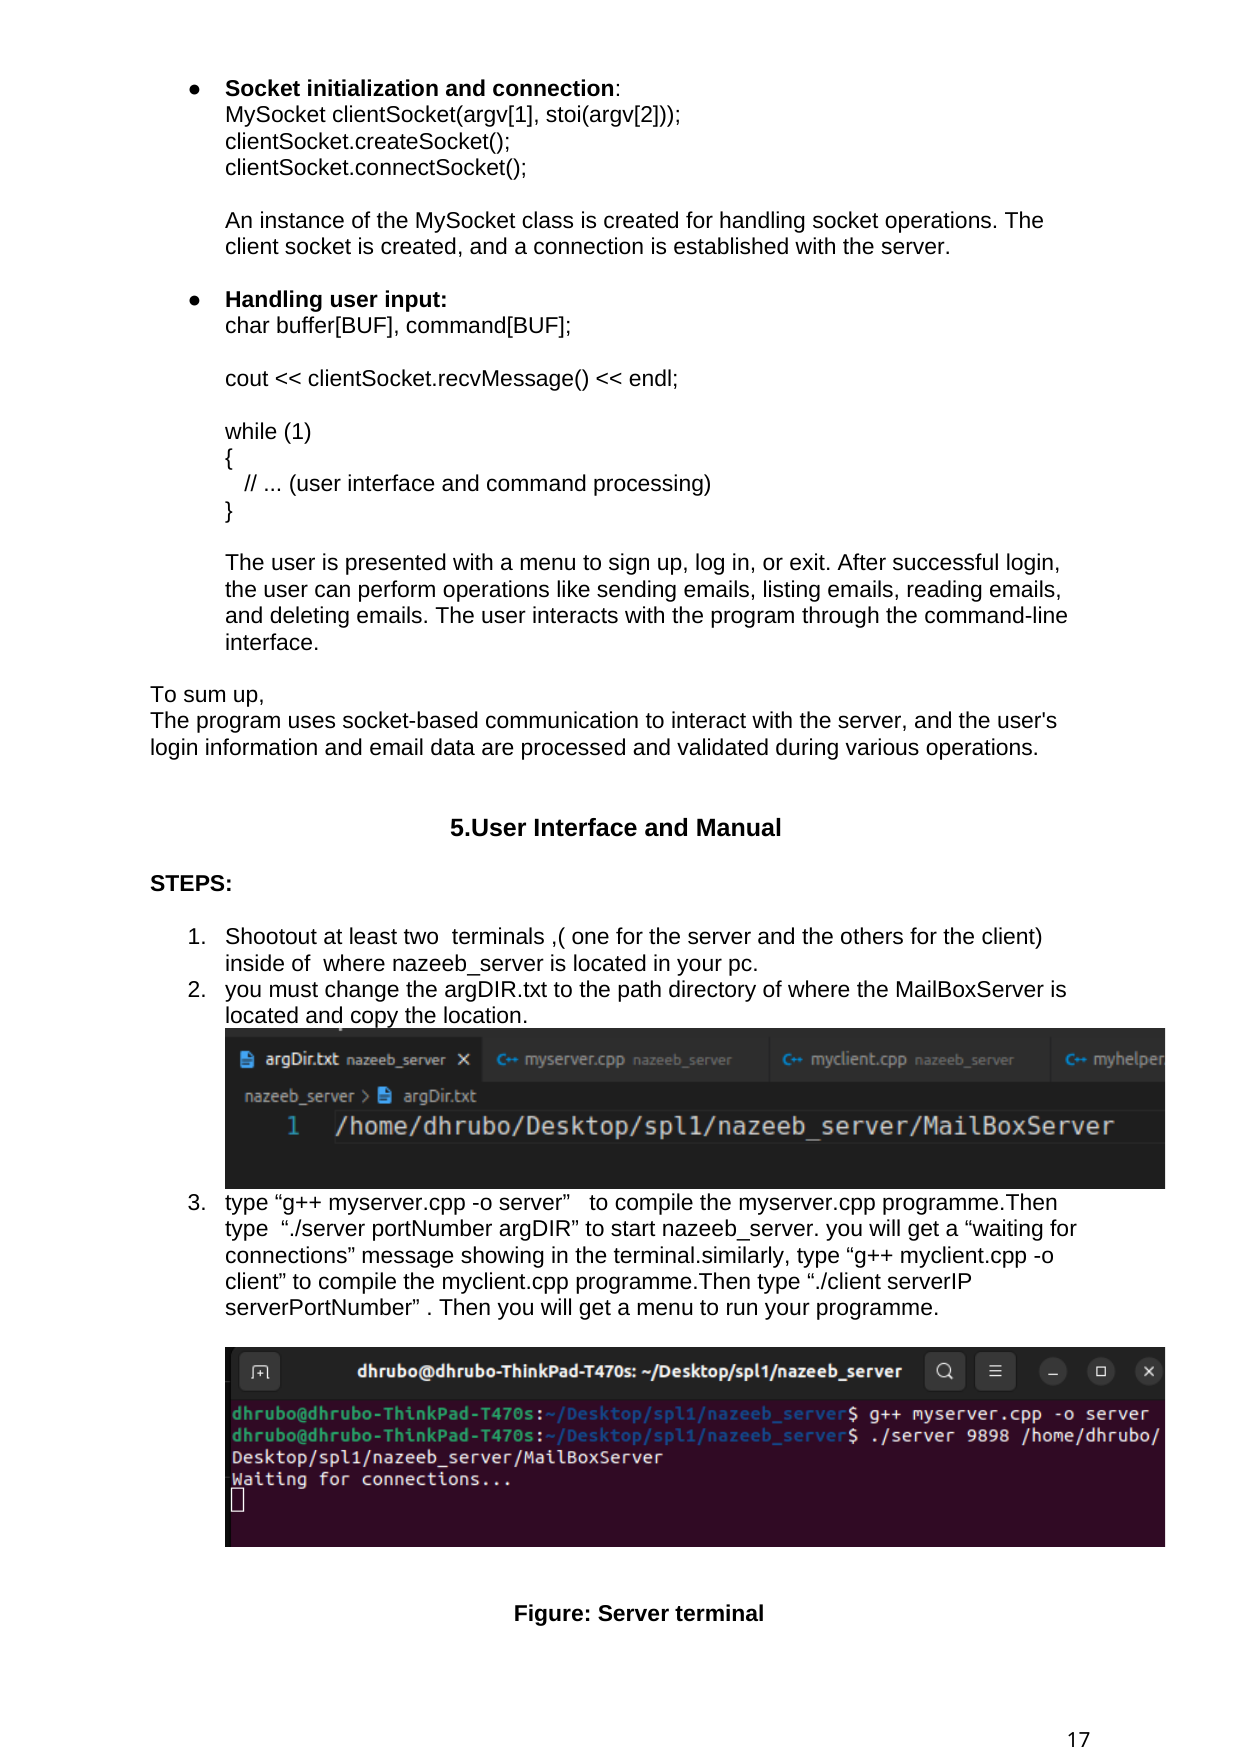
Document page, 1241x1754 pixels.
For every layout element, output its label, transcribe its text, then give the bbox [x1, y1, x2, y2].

text The user is presented with a menu to sign up, log in, or exit. After successful login, the user can perform operations like sending emails, listing emails, reading emails, and deleting emails. The user interacts with the program through the command-line interface. [225, 549, 1090, 655]
text char buffer[BUF], command[BUF]; [225, 312, 1090, 338]
text // ... (user interface and command processing) [225, 470, 1090, 497]
text STEPS: [150, 870, 1090, 897]
list Socket initialization and connection: [187, 75, 1090, 101]
text To sum up, [150, 681, 1090, 707]
text clientSocket.createSocket(); [225, 128, 1090, 154]
text { [225, 444, 1090, 470]
list Shootout at least two terminals ,( one for the server and the others for the client) inside of where nazeeb_server is located in your pc. [187, 923, 1090, 976]
picture [225, 1028, 1166, 1189]
list type “g++ myserver.cpp -o server” to compile the myserver.cpp programme.Then type “./server portNumber argDIR” to start nazeeb_server. you will get a “waiting for connections” message showing in the terminal.similarly, type “g++ myclient.cpp -o client” to compile the myclient.cpp programme.Then type “./client serverIP serverPortNumber” . Then you will get a menu to run your programme. [187, 1189, 1090, 1321]
text The program uses socket-based communication to interact with the server, and the user's login information and email data are processed and validated during various operations. [150, 707, 1090, 760]
picture [225, 1347, 1166, 1547]
text Figure: Server terminal [150, 1600, 1090, 1626]
text clientSocket.connectSocket(); [225, 154, 1090, 180]
text MySocket clientSocket(argv[1], stoi(argv[2])); [225, 101, 1090, 128]
text while (1) [225, 418, 1090, 444]
text cout << clientSocket.recvMessage() << endl; [225, 365, 1090, 391]
text 5.User Interface and Manual [150, 813, 1090, 842]
list Handling user input: [187, 286, 1090, 312]
text } [225, 497, 1090, 523]
list you must change the argDIR.txt to the path directory of where the MailBoxServer is located and copy the location. [187, 976, 1090, 1028]
text An instance of the MySocket class is created for handling socket operations. The client socket is created, and a connection is established with the server. [225, 207, 1090, 259]
